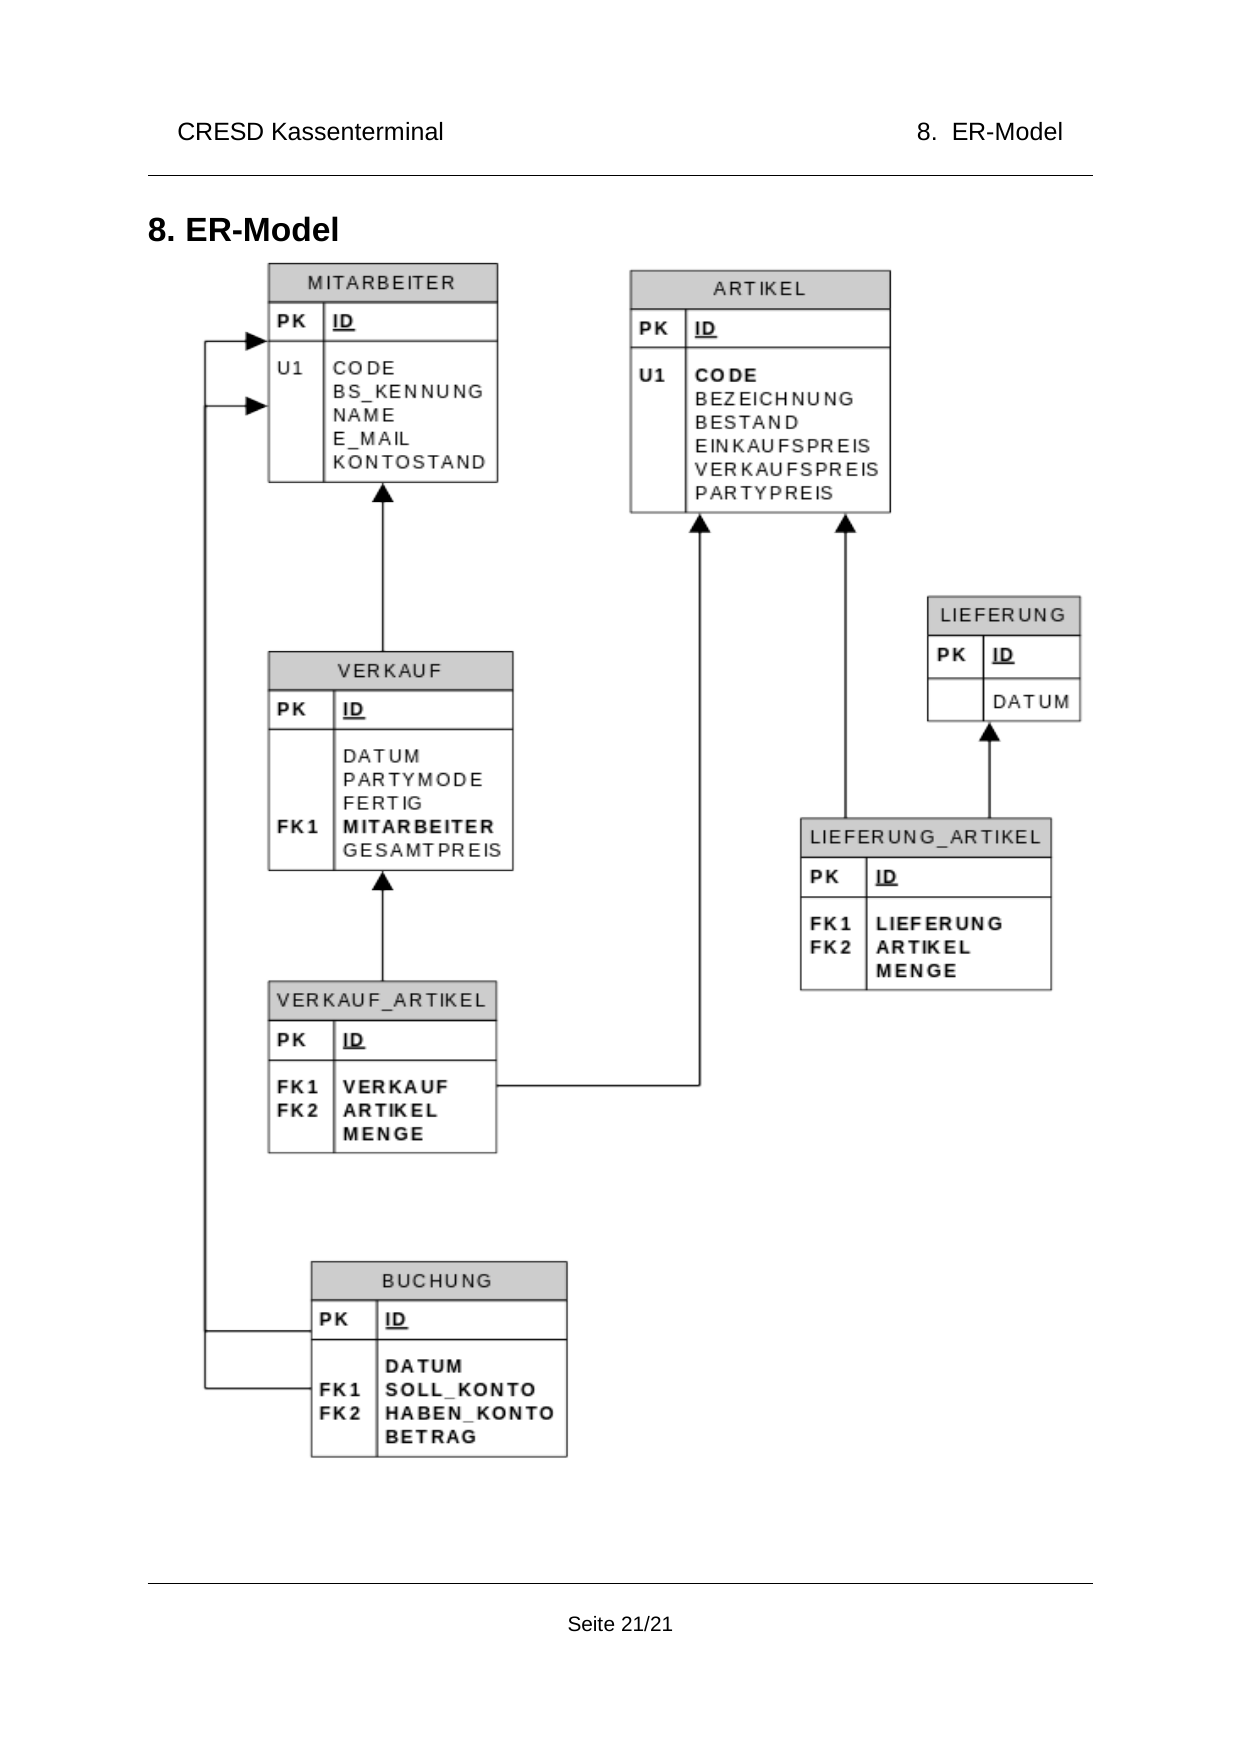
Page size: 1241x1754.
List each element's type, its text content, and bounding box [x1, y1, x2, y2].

subtitle ER-Model [148, 211, 1093, 248]
